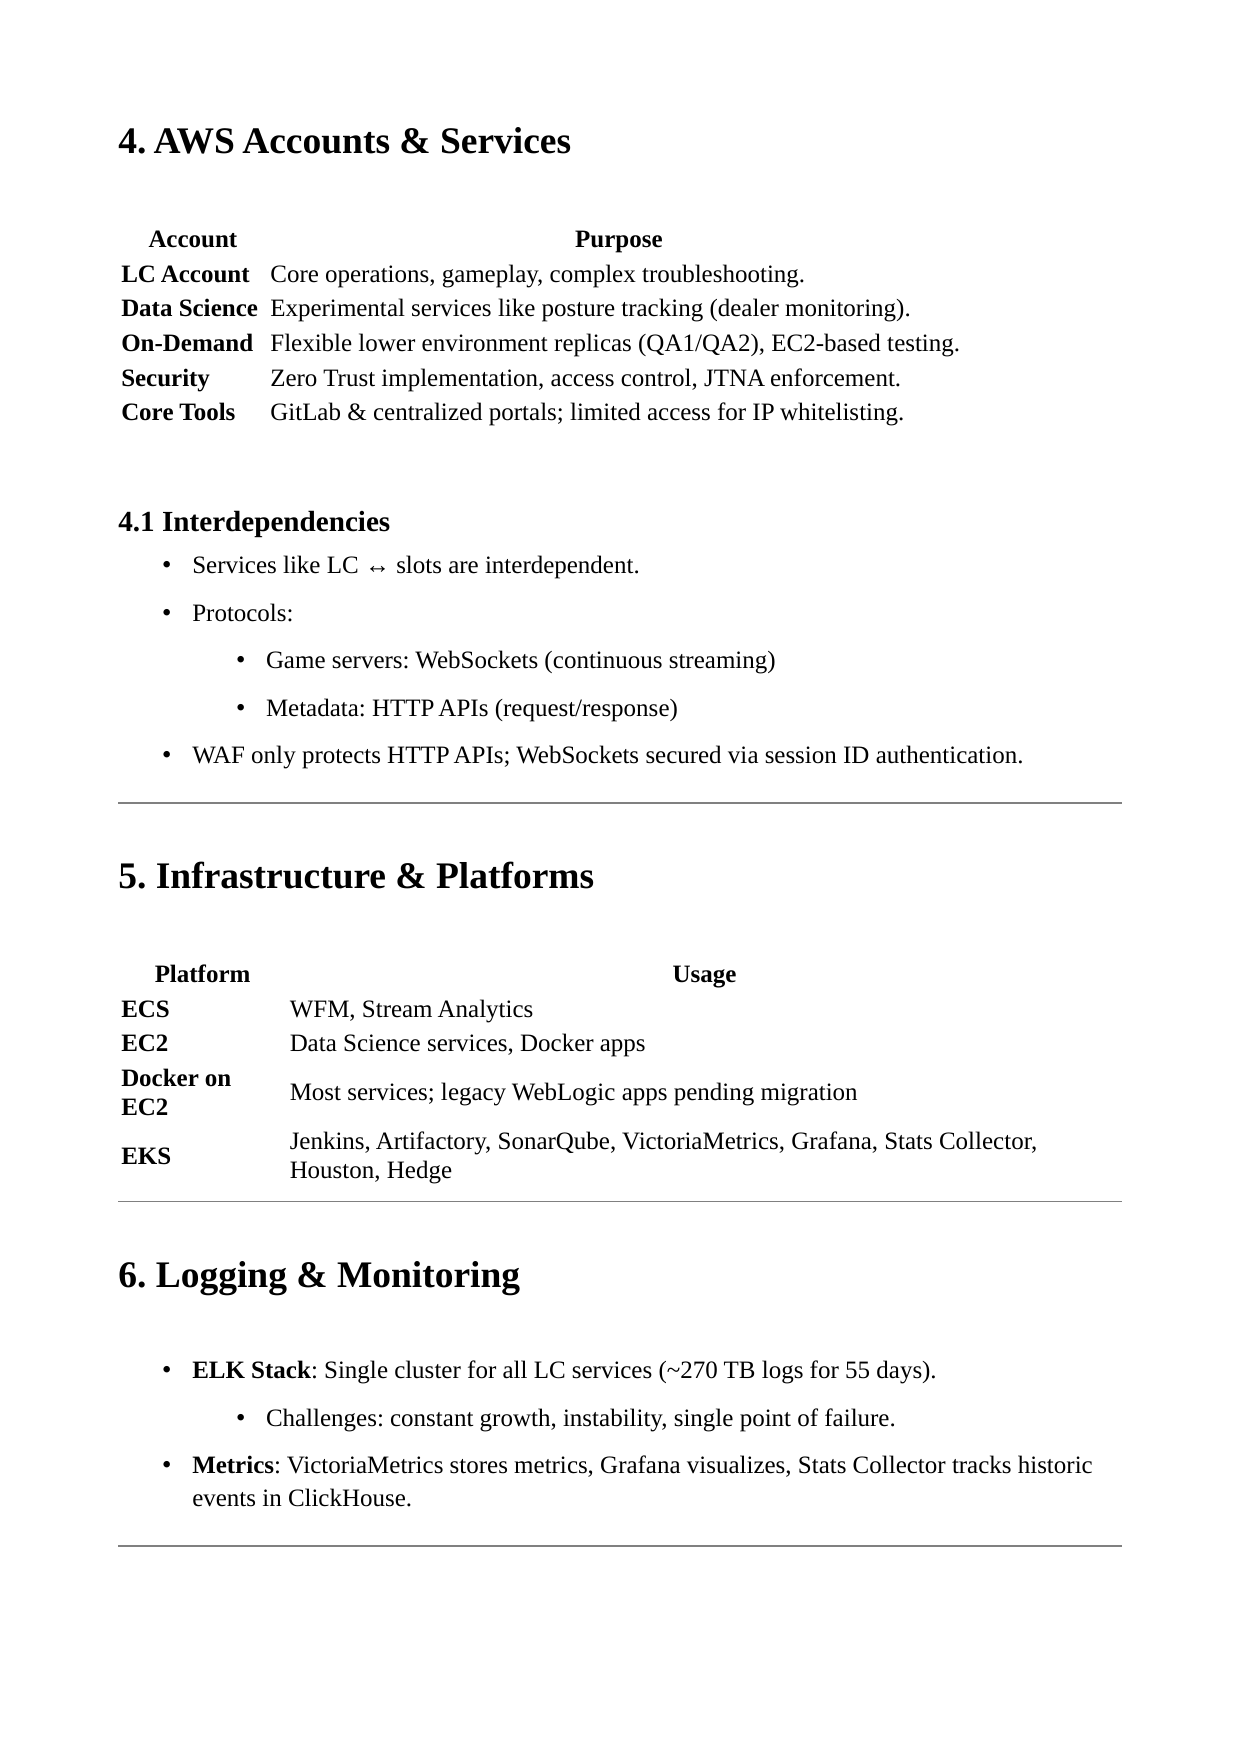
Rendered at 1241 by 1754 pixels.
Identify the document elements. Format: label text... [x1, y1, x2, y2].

table_cell On-Demand [118, 325, 267, 360]
list Metadata: HTTP APIs (request/response) [236, 693, 1122, 722]
subtitle 4.1 Interdependencies [118, 504, 1122, 538]
list WAF only protects HTTP APIs; WebSockets secured via session ID authentication. [162, 741, 1122, 769]
table_cell Core operations, gameplay, complex troubleshooting. [267, 256, 970, 291]
list Metrics: VictoriaMetrics stores metrics, Grafana visualizes, Stats Collector tracks historic events in ClickHouse. [162, 1450, 1122, 1512]
subtitle 5. Infrastructure & Platforms [118, 853, 1122, 896]
table_cell Experimental services like posture tracking (dealer monitoring). [267, 291, 970, 325]
table_cell Data Science services, Docker apps [287, 1026, 1122, 1060]
table_cell Docker on EC2 [118, 1060, 287, 1123]
table_cell Data Science [118, 291, 267, 325]
table_cell Jenkins, Artifactory, SonarQube, VictoriaMetrics, Grafana, Stats Collector, Houston, Hedge [287, 1124, 1122, 1187]
table_cell Core Tools [118, 394, 267, 429]
table_cell Security [118, 360, 267, 394]
table_cell EC2 [118, 1026, 287, 1060]
table_cell ECS [118, 991, 287, 1026]
list ELK Stack: Single cluster for all LC services (~270 TB logs for 55 days). [162, 1355, 1122, 1384]
table_header Usage [287, 956, 1122, 991]
table_cell GitLab & centralized portals; limited access for IP whitelisting. [267, 394, 970, 429]
subtitle 4. AWS Accounts & Services [118, 118, 1122, 161]
list Protocols: [162, 598, 1122, 626]
list Services like LC ↔ slots are interdependent. [162, 550, 1122, 579]
table_header Platform [118, 956, 287, 991]
table_header Account [118, 221, 267, 256]
table_cell Zero Trust implementation, access control, JTNA enforcement. [267, 360, 970, 394]
table_cell Flexible lower environment replicas (QA1/QA2), EC2-based testing. [267, 325, 970, 360]
subtitle 6. Logging & Monitoring [118, 1252, 1122, 1295]
list Game servers: WebSockets (continuous streaming) [236, 645, 1122, 674]
list Challenges: constant growth, instability, single point of failure. [236, 1403, 1122, 1432]
table_header Purpose [267, 221, 970, 256]
table_cell WFM, Stream Analytics [287, 991, 1122, 1026]
table_cell LC Account [118, 256, 267, 291]
table_cell EKS [118, 1124, 287, 1187]
table_cell Most services; legacy WebLogic apps pending migration [287, 1060, 1122, 1123]
